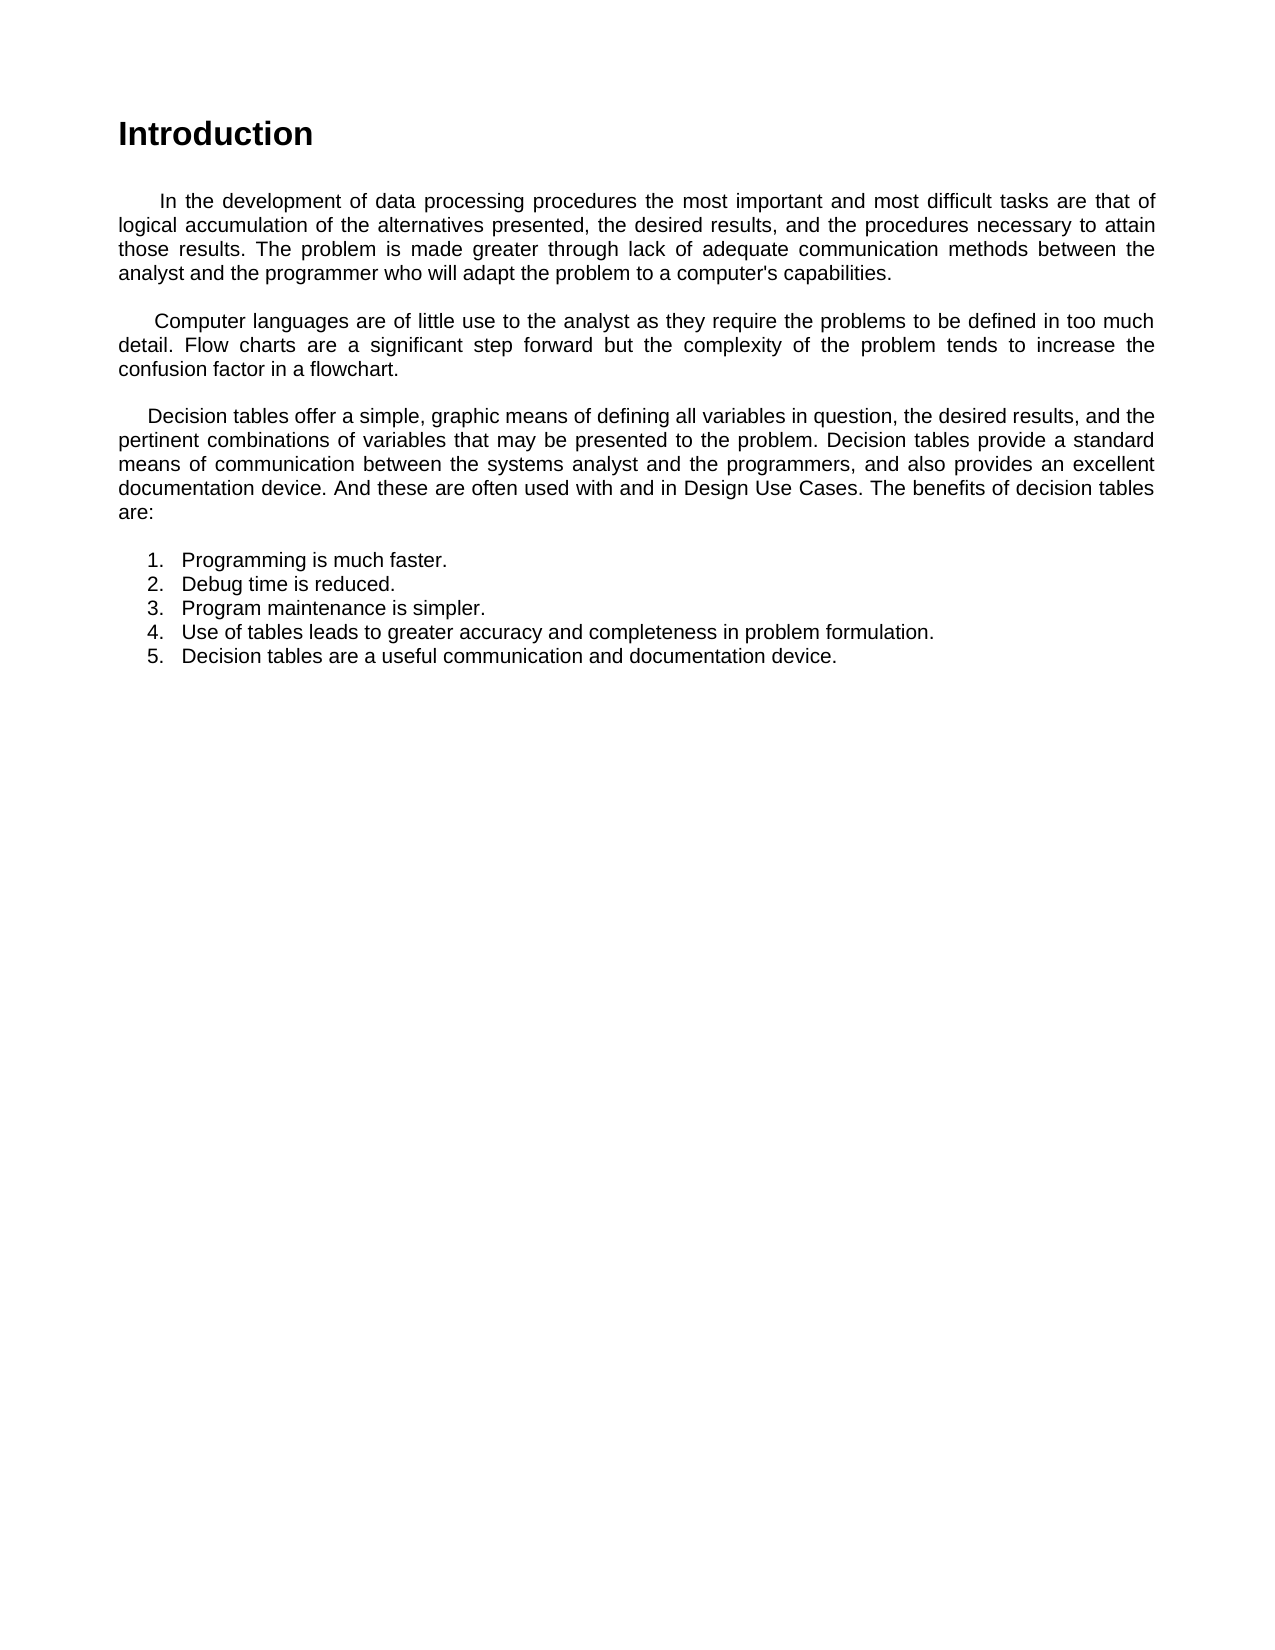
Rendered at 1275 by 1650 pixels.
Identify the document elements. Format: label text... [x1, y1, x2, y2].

text 3. Program maintenance is simpler. [118, 596, 1157, 620]
text Decision tables offer a simple, graphic means of defining all variables in question, the desired results, and the pertinent combinations of variables that may be presented to the problem. Decision tables provide a standard means of communication between the systems analyst and the programmers, and also provides an excellent documentation device. And these are often used with and in Design Use Cases. The benefits of decision tables are: [118, 404, 1157, 524]
text Computer languages are of little use to the analyst as they require the problems to be defined in too much detail. Flow charts are a significant step forward but the complexity of the problem tends to increase the confusion factor in a flowchart. [118, 308, 1157, 380]
text 5. Decision tables are a useful communication and documentation device. [118, 644, 1157, 668]
text 1. Programming is much faster. [118, 548, 1157, 572]
text In the development of data processing procedures the most important and most difficult tasks are that of logical accumulation of the alternatives presented, the desired results, and the procedures necessary to attain those results. The problem is made greater through lack of adequate communication methods between the analyst and the programmer who will adapt the problem to a computer's capabilities. [118, 189, 1157, 284]
text 4. Use of tables leads to greater accuracy and completeness in problem formulation. [118, 620, 1157, 644]
text 2. Debug time is reduced. [118, 572, 1157, 596]
subtitle Introduction [118, 113, 1157, 152]
